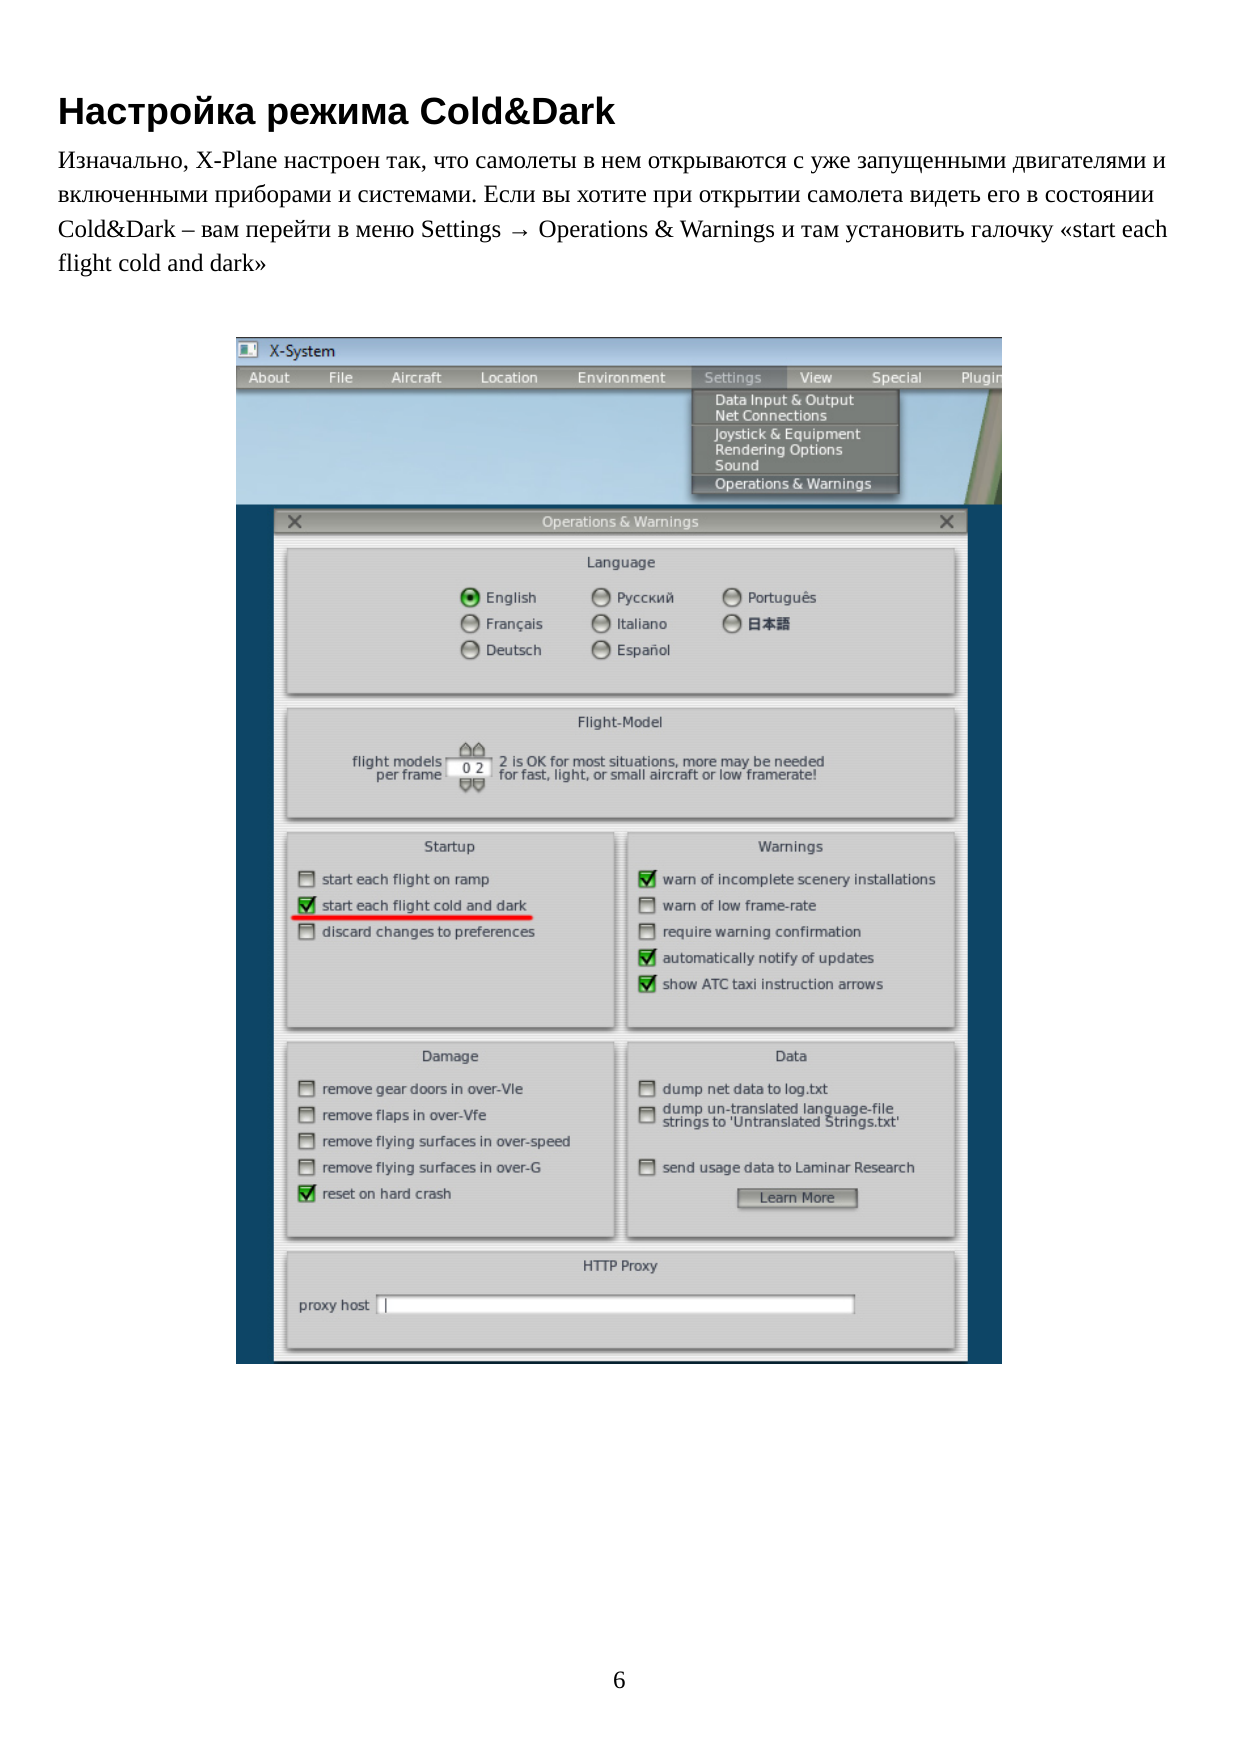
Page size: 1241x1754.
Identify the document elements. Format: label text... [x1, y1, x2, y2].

picture [236, 337, 1002, 1364]
text Изначально, X-Plane настроен так, что самолеты в нем открываются с уже запущенными двигателями и включенными приборами и системами. Если вы хотите при открытии самолета видеть его в состоянии Cold&Dark – вам перейти в меню Settings → Operations & Warnings и там установить галочку «start each flight cold and dark» [58, 145, 1180, 277]
subtitle Настройка режима Cold&Dark [58, 89, 1180, 132]
